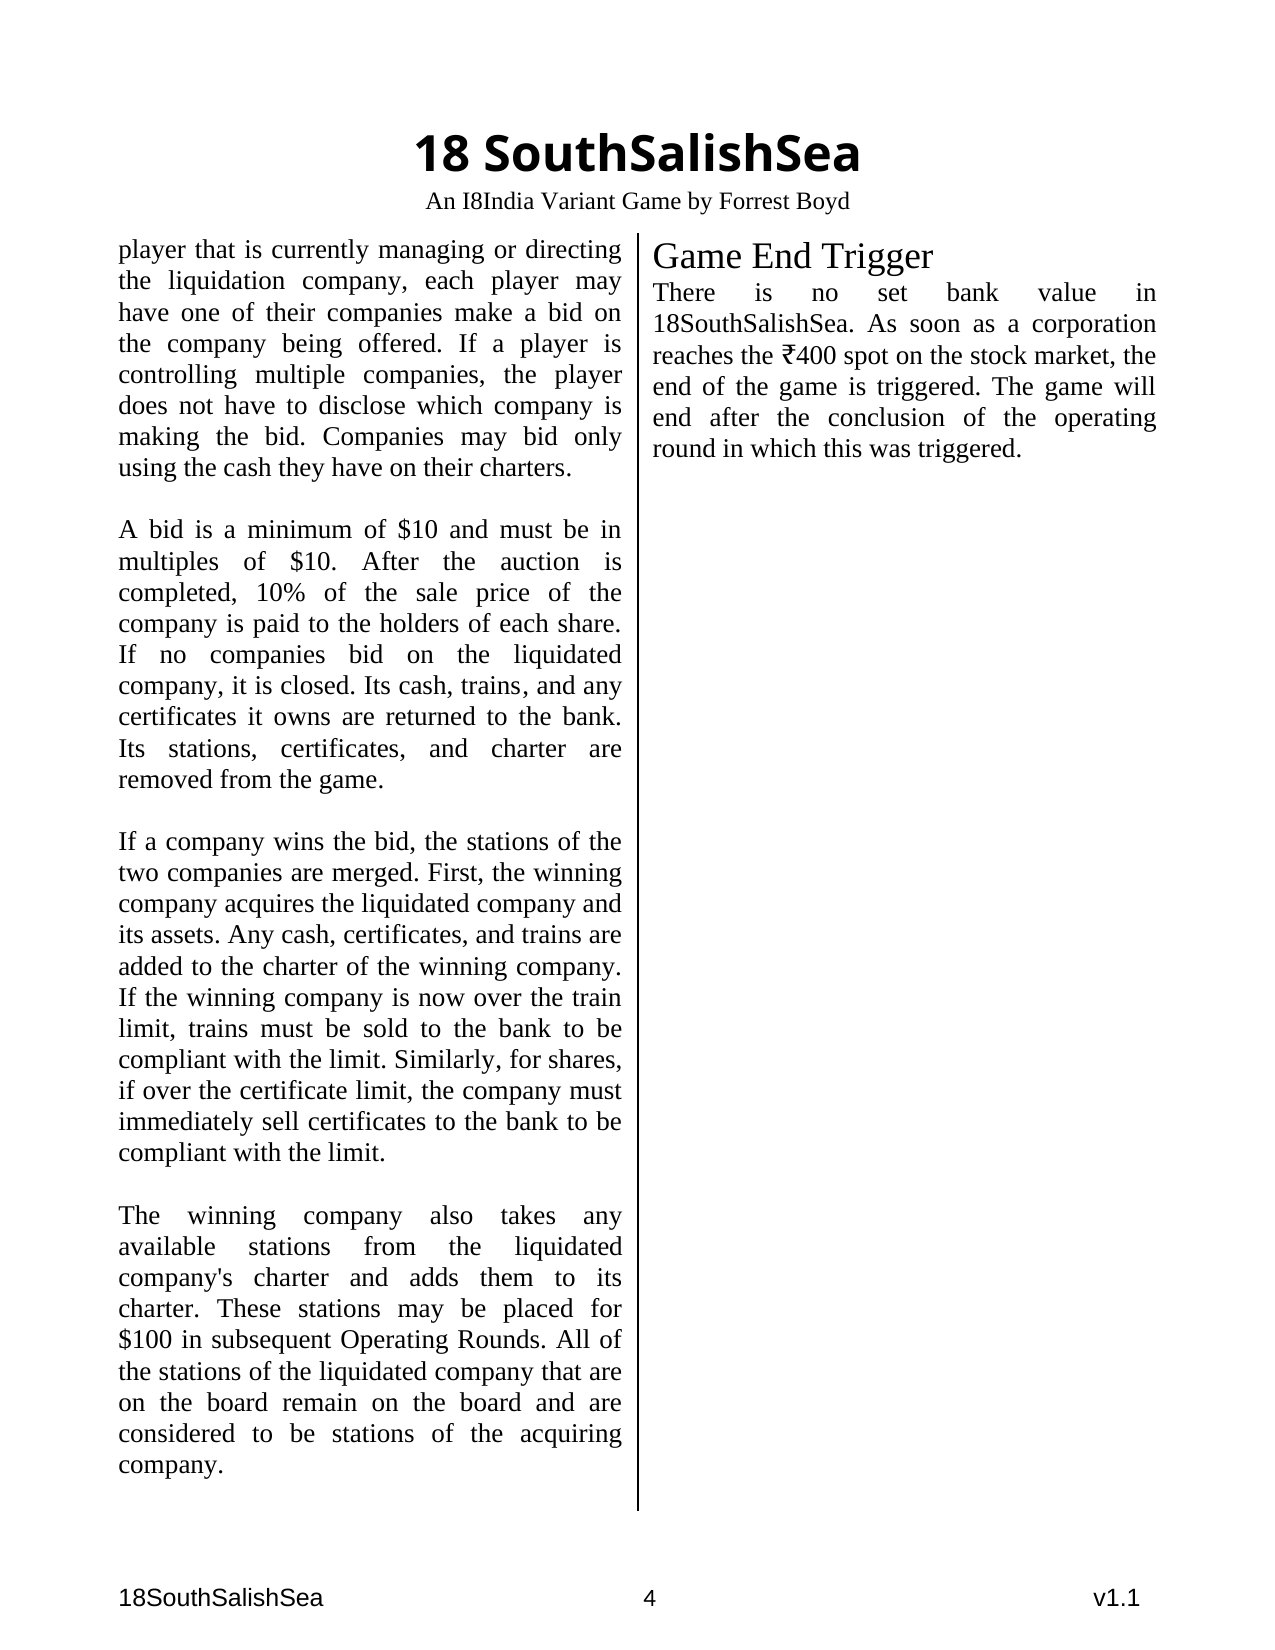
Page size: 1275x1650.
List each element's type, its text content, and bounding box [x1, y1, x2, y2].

text If a company wins the bid, the stations of the two companies are merged. First, the winning company acquires the liquidated company and its assets. Any cash, certificates, and trains are added to the charter of the winning company. If the winning company is now over the train limit, trains must be sold to the bank to be compliant with the limit. Similarly, for shares, if over the certificate limit, the company must immediately sell certificates to the bank to be compliant with the limit. [118, 825, 622, 1168]
text player that is currently managing or directing the liquidation company, each player may have one of their companies make a bid on the company being offered. If a player is controlling multiple companies, the player does not have to disclose which company is making the bid. Companies may bid only using the cash they have on their charters. [118, 233, 622, 482]
text There is no set bank value in 18SouthSalishSea. As soon as a corporation reaches the ₹400 spot on the stock market, the end of the game is triggered. The game will end after the conclusion of the operating round in which this was triggered. [652, 276, 1157, 463]
text Game End Trigger [652, 233, 1157, 276]
text The winning company also takes any available stations from the liquidated company's charter and adds them to its charter. These stations may be placed for $100 in subsequent Operating Rounds. All of the stations of the liquidated company that are on the board remain on the board and are considered to be stations of the acquiring company. [118, 1199, 622, 1479]
text A bid is a minimum of $10 and must be in multiples of $10. After the auction is completed, 10% of the sale price of the company is paid to the holders of each share. If no companies bid on the liquidated company, it is closed. Its cash, trains, and any certificates it owns are returned to the bank. Its stations, certificates, and charter are removed from the game. [118, 514, 622, 794]
